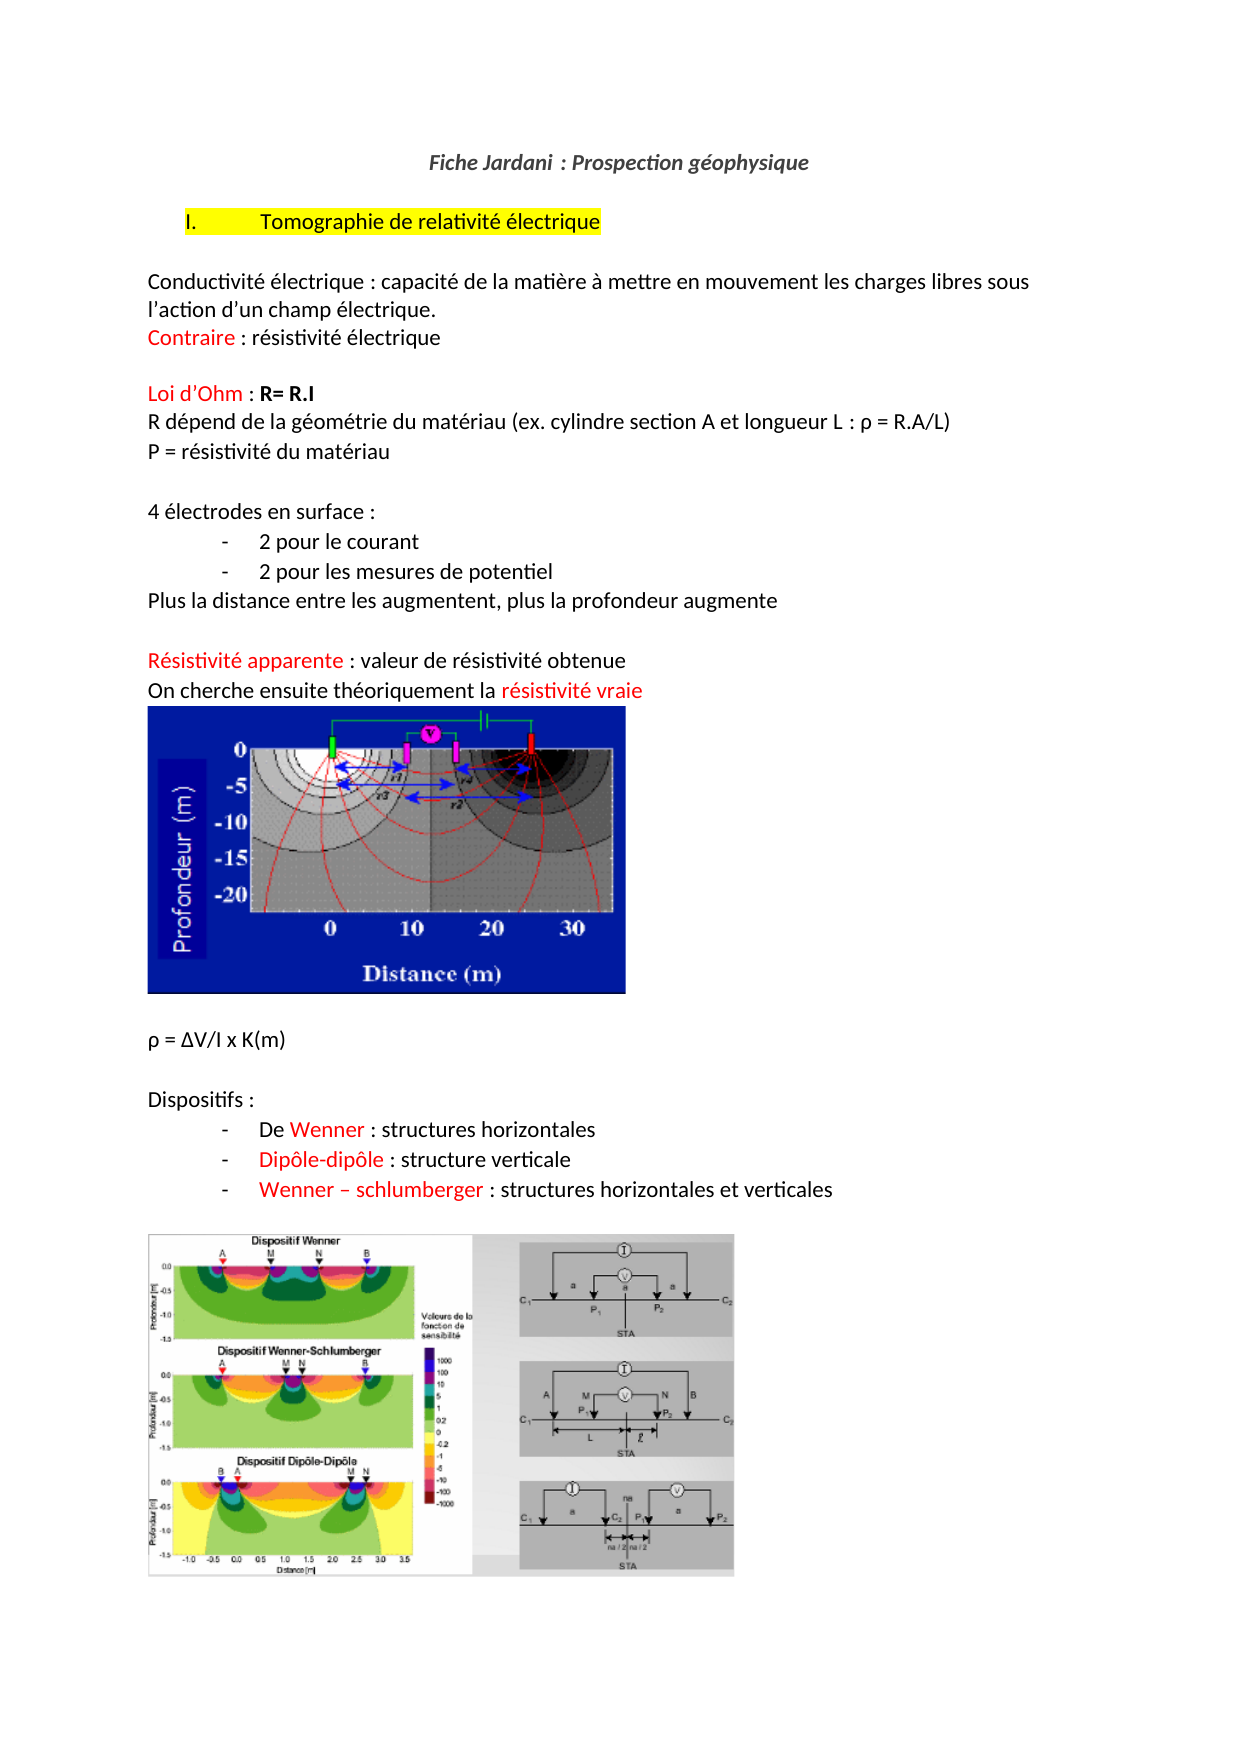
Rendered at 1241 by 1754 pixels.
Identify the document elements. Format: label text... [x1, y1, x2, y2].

text ρ = ΔV/I x K(m) [148, 1026, 1093, 1053]
text Ρ = résistivité du matériau [148, 437, 1093, 465]
text Résistivité apparente : valeur de résistivité obtenue [148, 646, 1093, 674]
text Loi d’Ohm : R= R.I [148, 379, 1093, 407]
text Contraire : résistivité électrique [148, 323, 1093, 351]
text Fiche Jardani : Prospection géophysique [238, 148, 1003, 176]
text 4 électrodes en surface : [148, 497, 1093, 525]
text On cherche ensuite théoriquement la résistivité vraie [148, 676, 1093, 704]
list De Wenner : structures horizontales [221, 1115, 1093, 1143]
list Wenner – schlumberger : structures horizontales et verticales [221, 1175, 1093, 1203]
text Dispositifs : [148, 1085, 1093, 1113]
text R dépend de la géométrie du matériau (ex. cylindre section A et longueur L : ρ = R.A/L) [148, 407, 1093, 435]
text Conductivité électrique : capacité de la matière à mettre en mouvement les charges libres sous l’action d’un champ électrique. [148, 267, 1093, 323]
list 2 pour les mesures de potentiel [221, 557, 1093, 585]
list Dipôle-dipôle : structure verticale [221, 1145, 1093, 1173]
list Tomographie de relativité électrique [185, 207, 1093, 235]
list 2 pour le courant [221, 527, 1093, 555]
text Plus la distance entre les augmentent, plus la profondeur augmente [148, 587, 1093, 615]
